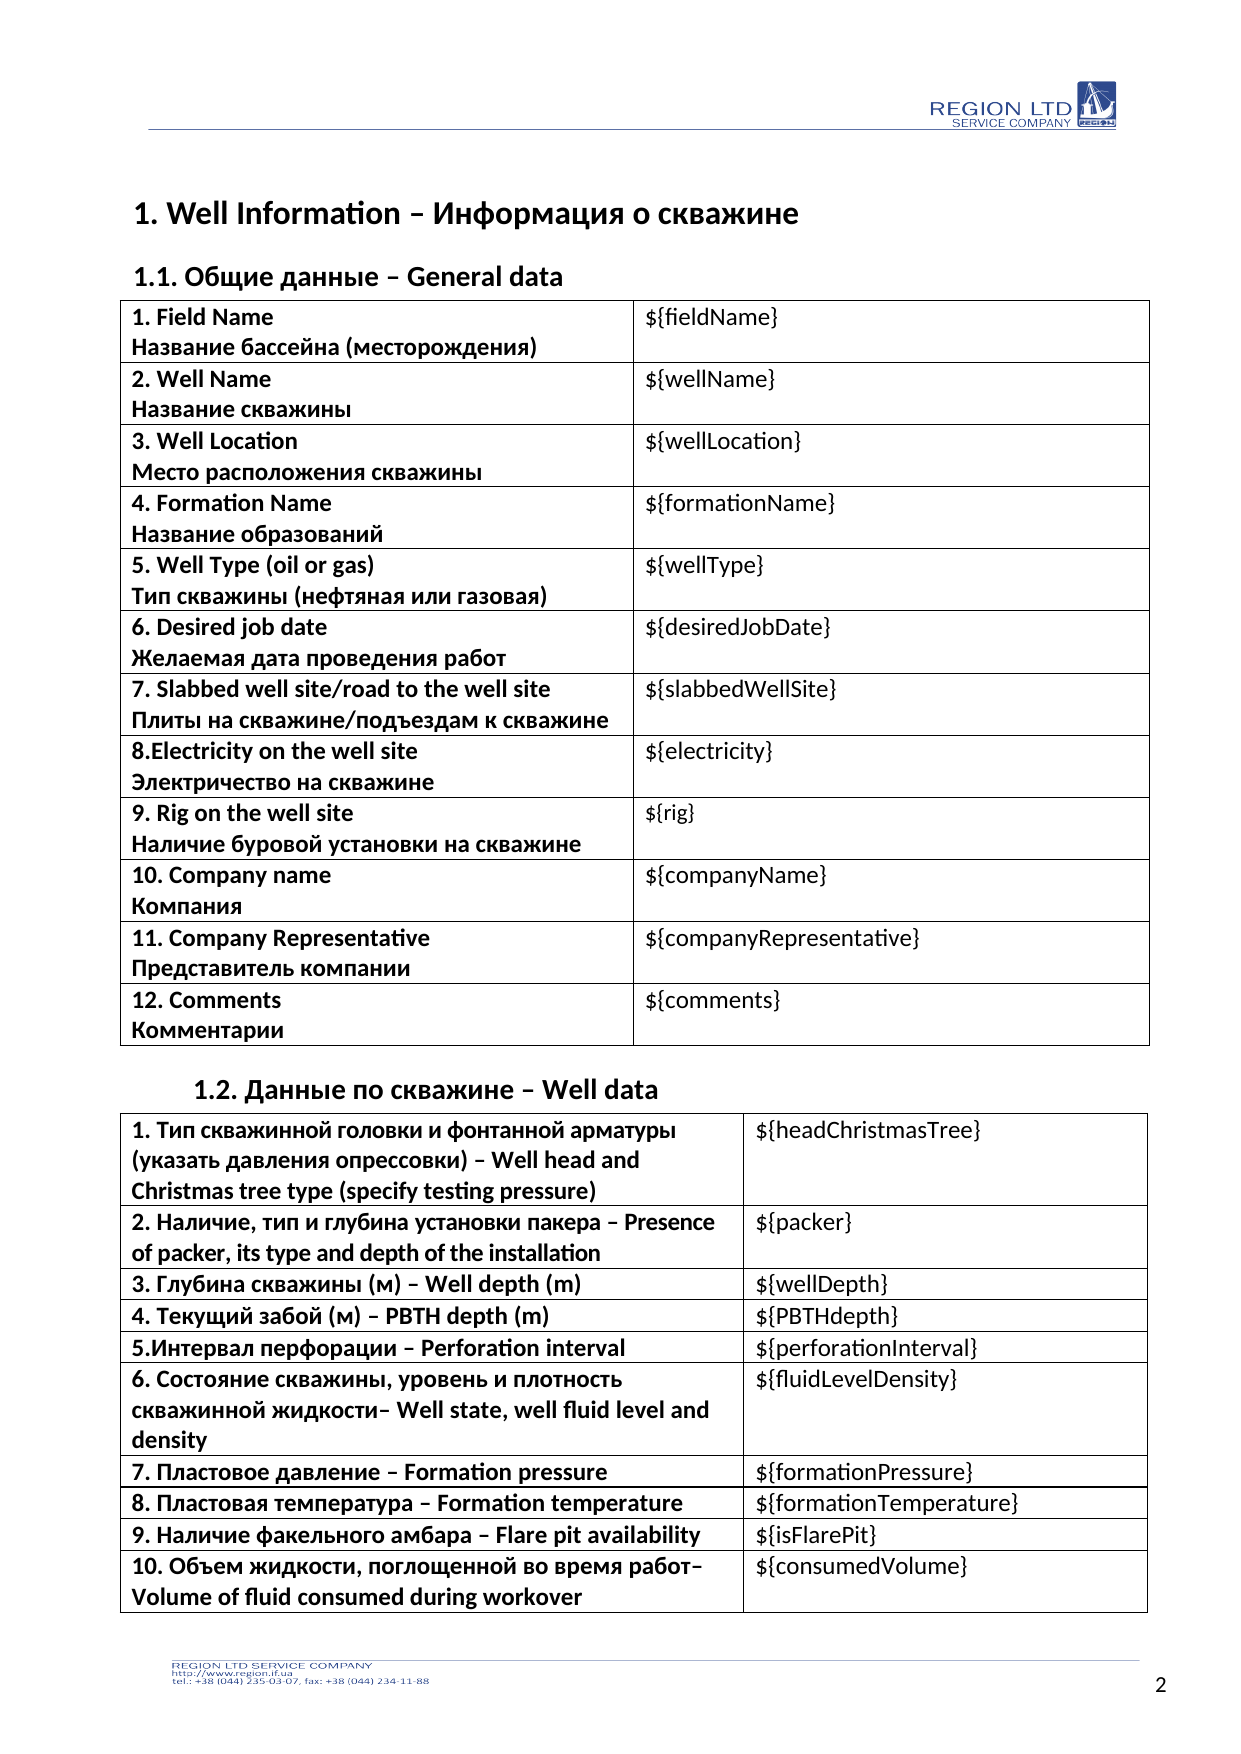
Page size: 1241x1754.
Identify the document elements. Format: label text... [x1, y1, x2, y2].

picture [171, 1660, 1140, 1685]
table_cell 6. Состояние скважины, уровень и плотность скважинной жидкости– Well state, well fluid level and density [121, 1363, 743, 1455]
subtitle 1.2. Данные по скважине – Well data [133, 1071, 1167, 1107]
table_cell 5. Well Type (oil or gas) Тип скважины (нефтяная или газовая) [121, 549, 633, 610]
subtitle 1. Well Information – Информация о скважине [133, 192, 1167, 233]
table_cell ${slabbedWellSite} [634, 674, 1149, 734]
table_cell 8.Electricity on the well site Электричество на скважине [121, 736, 633, 797]
table_header ${fieldName} [634, 301, 1149, 362]
table_cell 5.Интервал перфорации – Perforation interval [121, 1332, 743, 1362]
table_cell ${formationPressure} [744, 1456, 1147, 1486]
table_cell 8. Пластовая температура – Formation temperature [121, 1488, 743, 1518]
table_cell ${desiredJobDate} [634, 611, 1149, 672]
table_cell 3. Well Location Место расположения скважины [121, 425, 633, 486]
table_cell 12. Comments Комментарии [121, 984, 633, 1045]
table_header ${headChristmasTree} [744, 1114, 1147, 1205]
table_cell ${companyRepresentative} [634, 922, 1149, 983]
table_cell ${formationName} [634, 487, 1149, 548]
picture [148, 81, 1117, 130]
table_cell ${wellName} [634, 363, 1149, 424]
subtitle 1.1. Общие данные – General data [133, 258, 1167, 294]
table_cell 11. Company Representative Представитель компании [121, 922, 633, 983]
table_cell ${wellDepth} [744, 1269, 1147, 1299]
table_cell 9. Rig on the well site Наличие буровой установки на скважине [121, 798, 633, 859]
table_cell ${companyName} [634, 860, 1149, 921]
table_header 1. Тип скважинной головки и фонтанной арматуры (указать давления опрессовки) – Well head and Christmas tree type (specify testing pressure) [121, 1114, 743, 1205]
table_cell 10. Объем жидкости, поглощенной во время работ– Volume of fluid consumed during workover [121, 1551, 743, 1612]
table_cell ${PBTHdepth} [744, 1300, 1147, 1331]
table_cell 7. Пластовое давление – Formation pressure [121, 1456, 743, 1486]
table_cell ${consumedVolume} [744, 1551, 1147, 1612]
table_cell 6. Desired job date Желаемая дата проведения работ [121, 611, 633, 672]
table_cell ${comments} [634, 984, 1149, 1045]
table_cell ${isFlarePit} [744, 1519, 1147, 1549]
table_cell ${rig} [634, 798, 1149, 859]
table_cell 10. Company name Компания [121, 860, 633, 921]
table_cell 7. Slabbed well site/road to the well site Плиты на скважине/подъездам к скважине [121, 674, 633, 734]
table_cell 4. Текущий забой (м) – PBTH depth (m) [121, 1300, 743, 1331]
table_cell 9. Наличие факельного амбара – Flare pit availability [121, 1519, 743, 1549]
table_cell ${wellType} [634, 549, 1149, 610]
table_cell 3. Глубина скважины (м) – Well depth (m) [121, 1269, 743, 1299]
table_cell ${electricity} [634, 736, 1149, 797]
table_cell 2. Well Name Название скважины [121, 363, 633, 424]
table_header 1. Field Name Название бассейна (месторождения) [121, 301, 633, 362]
table_cell ${formationTemperature} [744, 1488, 1147, 1518]
table_cell ${fluidLevelDensity} [744, 1363, 1147, 1455]
table_cell ${perforationInterval} [744, 1332, 1147, 1362]
table_cell 2. Наличие, тип и глубина установки пакера – Presence of packer, its type and depth of the installation [121, 1206, 743, 1267]
table_cell 4. Formation Name Название образований [121, 487, 633, 548]
table_cell ${wellLocation} [634, 425, 1149, 486]
table_cell ${packer} [744, 1206, 1147, 1267]
